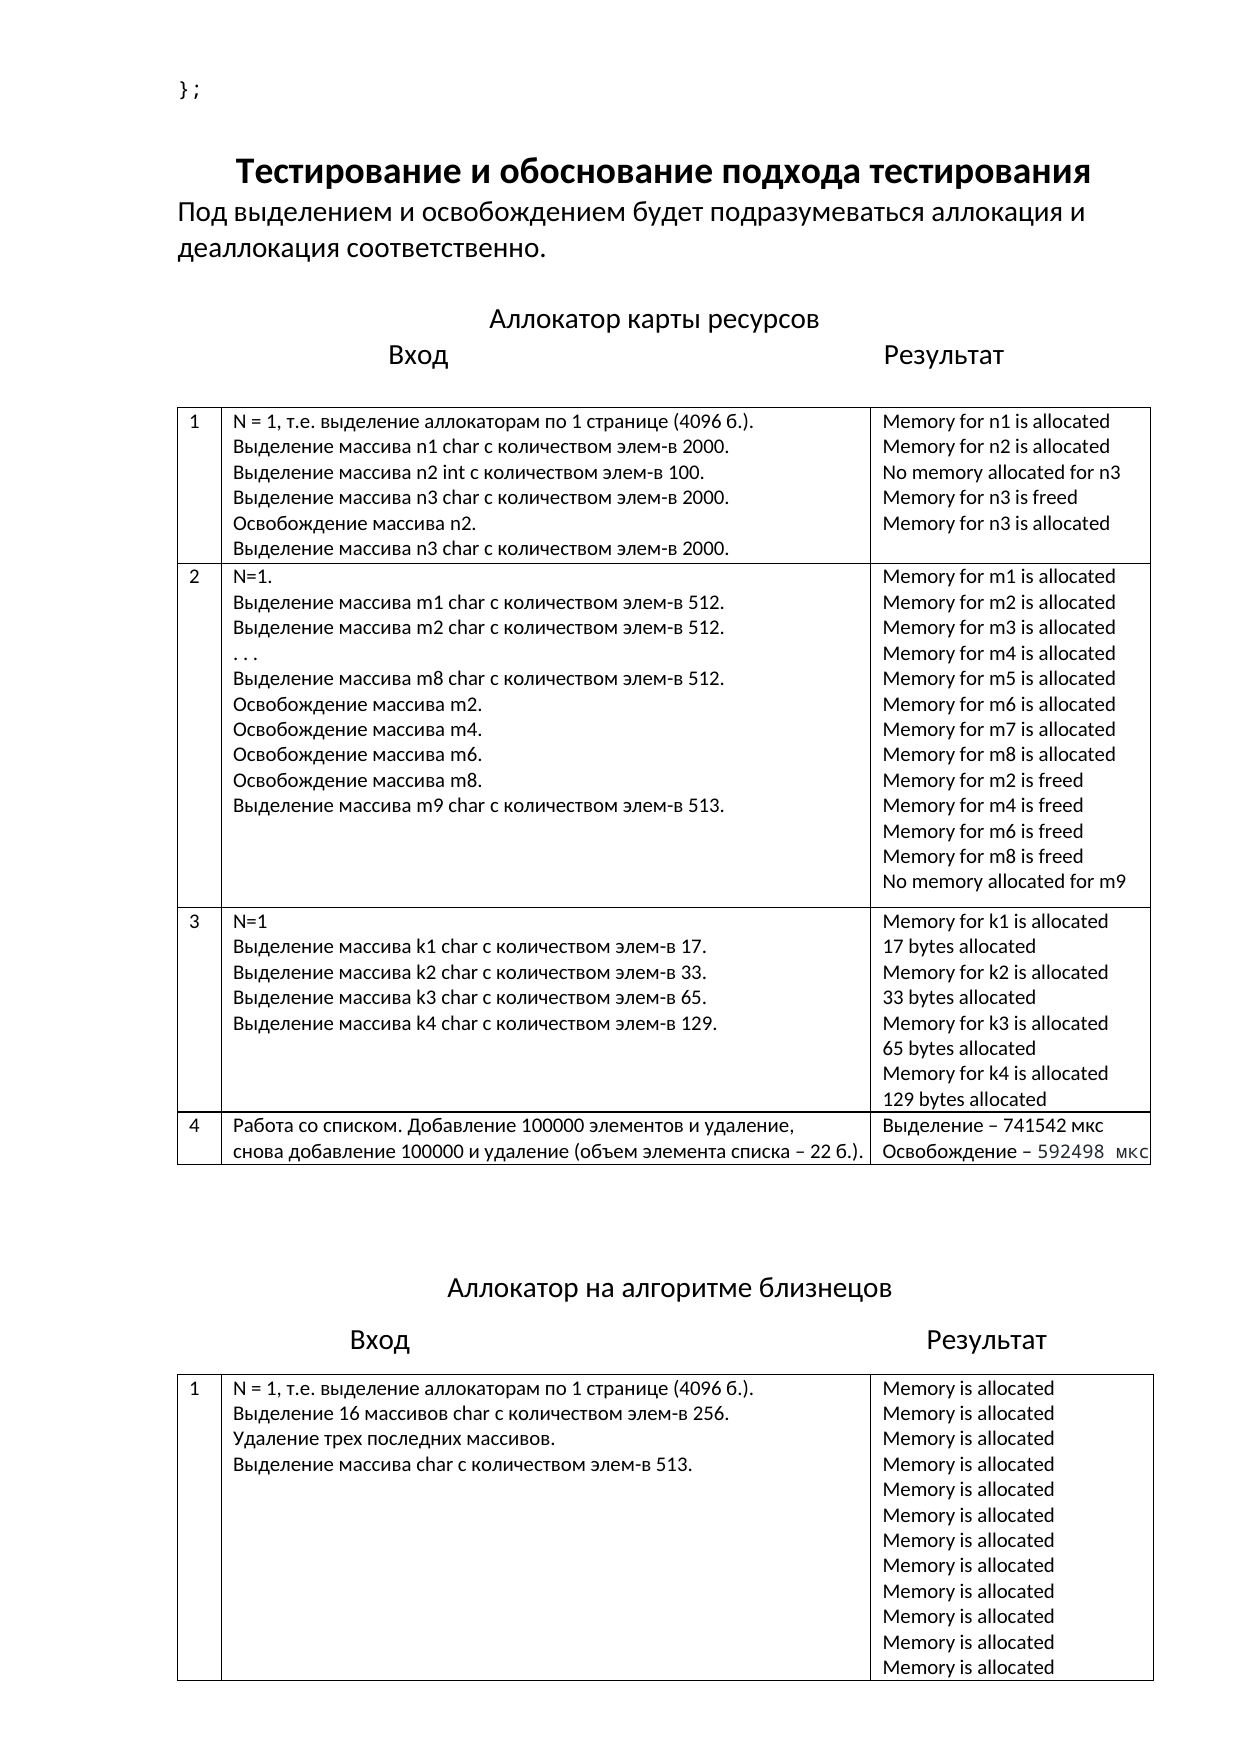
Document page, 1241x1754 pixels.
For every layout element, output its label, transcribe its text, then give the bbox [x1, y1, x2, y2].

table_cell 4 [178, 1113, 221, 1163]
table_header N = 1, т.е. выделение аллокаторам по 1 странице (4096 б.). Выделение 16 массивов char с количеством элем-в 256. Удаление трех последних массивов. Выделение массива char с количеством элем-в 513. [222, 1375, 870, 1680]
table_cell Выделение – 741542 мкс Освобождение – 592498 мкс [871, 1113, 1150, 1163]
table_cell 2 [178, 564, 221, 907]
text Вход Результат [177, 336, 1211, 371]
table_header N = 1, т.е. выделение аллокаторам по 1 странице (4096 б.). Выделение массива n1 char с количеством элем-в 2000. Выделение массива n2 int с количеством элем-в 100. Выделение массива n3 char с количеством элем-в 2000. Освобождение массива n2. Выделение массива n3 char с количеством элем-в 2000. [222, 408, 870, 563]
table_cell Memory for m1 is allocated Memory for m2 is allocated Memory for m3 is allocated Memory for m4 is allocated Memory for m5 is allocated Memory for m6 is allocated Memory for m7 is allocated Memory for m8 is allocated Memory for m2 is freed Memory for m4 is freed Memory for m6 is freed Memory for m8 is freed No memory allocated for m9 [871, 564, 1150, 907]
text Вход Результат [177, 1321, 1211, 1357]
text Аллокатор карты ресурсов [177, 300, 1211, 336]
table_cell Memory for k1 is allocated 17 bytes allocated Memory for k2 is allocated 33 bytes allocated Memory for k3 is allocated 65 bytes allocated Memory for k4 is allocated 129 bytes allocated [871, 908, 1150, 1111]
text Тестирование и обоснование подхода тестирования [177, 147, 1211, 193]
text Аллокатор на алгоритме близнецов [177, 1269, 1211, 1305]
text }; [177, 74, 1211, 102]
table_cell 3 [178, 908, 221, 1111]
table_cell Работа со списком. Добавление 100000 элементов и удаление, снова добавление 100000 и удаление (объем элемента списка – 22 б.). [222, 1113, 870, 1163]
text Под выделением и освобождением будет подразумеваться аллокация и деаллокация соответственно. [177, 193, 1211, 264]
table_header 1 [178, 408, 221, 563]
table_header Memory for n1 is allocated Memory for n2 is allocated No memory allocated for n3 Memory for n3 is freed Memory for n3 is allocated [871, 408, 1150, 563]
table_cell N=1 Выделение массива k1 char с количеством элем-в 17. Выделение массива k2 char с количеством элем-в 33. Выделение массива k3 char с количеством элем-в 65. Выделение массива k4 char с количеством элем-в 129. [222, 908, 870, 1111]
table_header 1 [178, 1375, 221, 1680]
table_header Memory is allocated Memory is allocated Memory is allocated Memory is allocated Memory is allocated Memory is allocated Memory is allocated Memory is allocated Memory is allocated Memory is allocated Memory is allocated Memory is allocated [871, 1375, 1153, 1680]
table_cell N=1. Выделение массива m1 char с количеством элем-в 512. Выделение массива m2 char с количеством элем-в 512. . . . Выделение массива m8 char с количеством элем-в 512. Освобождение массива m2. Освобождение массива m4. Освобождение массива m6. Освобождение массива m8. Выделение массива m9 char с количеством элем-в 513. [222, 564, 870, 907]
